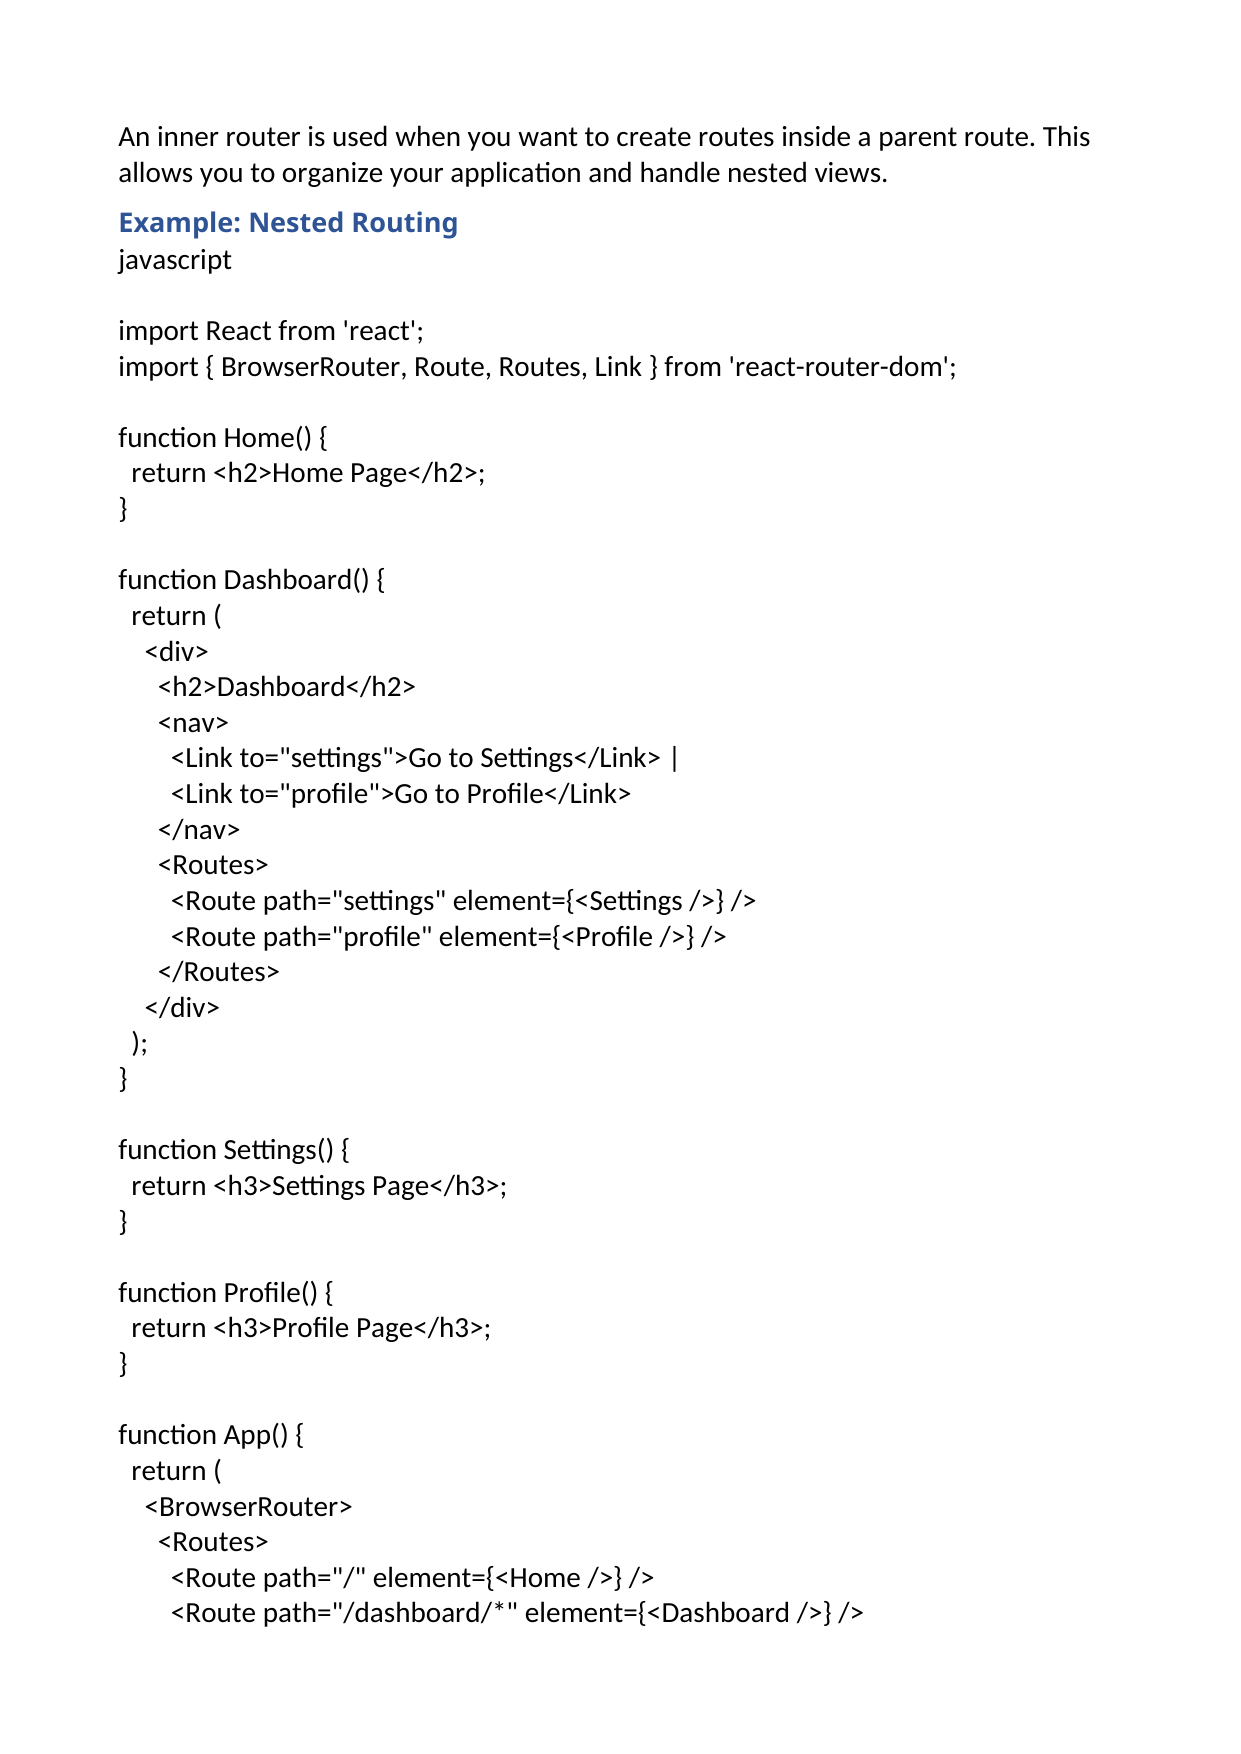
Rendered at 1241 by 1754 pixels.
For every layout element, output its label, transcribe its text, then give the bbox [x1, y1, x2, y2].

text <h2>Dashboard</h2> [118, 668, 1122, 704]
text javascript [118, 241, 1122, 276]
subtitle Example: Nested Routing [118, 204, 1122, 241]
text <div> [118, 633, 1122, 668]
text <Route path="/dashboard/*" element={<Dashboard />} /> [118, 1594, 1122, 1630]
text function Profile() { [118, 1274, 1122, 1309]
text function Dashboard() { [118, 561, 1122, 597]
text } [118, 1203, 1122, 1238]
text return ( [118, 1452, 1122, 1488]
text function Settings() { [118, 1131, 1122, 1167]
text return <h2>Home Page</h2>; [118, 454, 1122, 490]
text function Home() { [118, 419, 1122, 454]
text <Link to="settings">Go to Settings</Link> | [118, 739, 1122, 775]
text } [118, 1060, 1122, 1096]
text <Route path="settings" element={<Settings />} /> [118, 882, 1122, 918]
text </Routes> [118, 953, 1122, 989]
text <Route path="profile" element={<Profile />} /> [118, 918, 1122, 953]
text <Route path="/" element={<Home />} /> [118, 1559, 1122, 1594]
text import React from 'react'; [118, 312, 1122, 348]
text import { BrowserRouter, Route, Routes, Link } from 'react-router-dom'; [118, 348, 1122, 383]
text return <h3>Profile Page</h3>; [118, 1309, 1122, 1345]
text return ( [118, 597, 1122, 633]
text </nav> [118, 811, 1122, 846]
text <Routes> [118, 1523, 1122, 1559]
text } [118, 1345, 1122, 1381]
text ); [118, 1024, 1122, 1060]
text <BrowserRouter> [118, 1488, 1122, 1523]
text <Link to="profile">Go to Profile</Link> [118, 775, 1122, 811]
text <Routes> [118, 846, 1122, 882]
text An inner router is used when you want to create routes inside a parent route. This allows you to organize your application and handle nested views. [118, 118, 1122, 189]
text function App() { [118, 1416, 1122, 1452]
text } [118, 490, 1122, 526]
text </div> [118, 989, 1122, 1024]
text <nav> [118, 704, 1122, 739]
text return <h3>Settings Page</h3>; [118, 1167, 1122, 1203]
